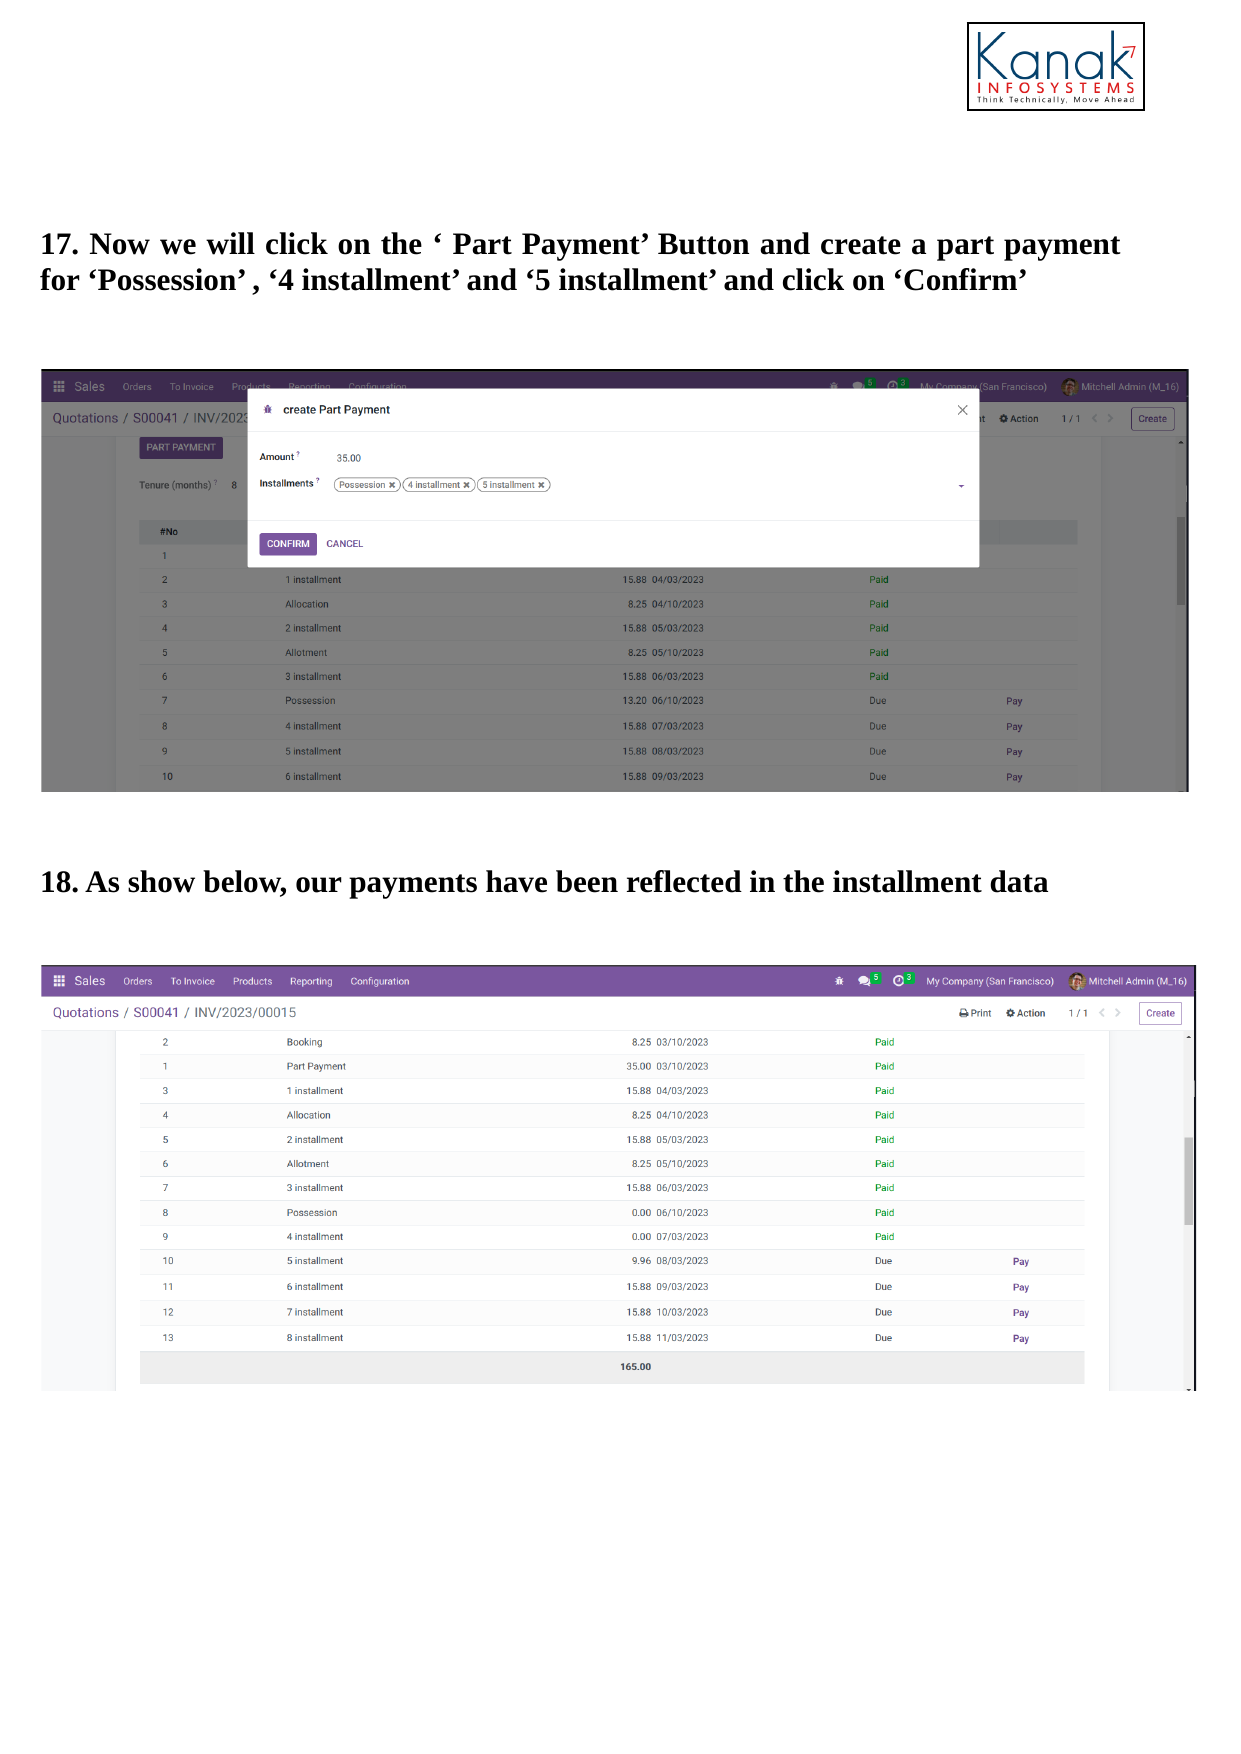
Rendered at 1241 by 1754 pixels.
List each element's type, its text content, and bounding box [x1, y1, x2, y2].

text 17. Now we will click on the ‘ Part Payment’ Button and create a part payment for ‘Possession’ , ‘4 installment’ and ‘5 installment’ and click on ‘Confirm’ [40, 225, 1122, 297]
picture [41, 369, 1189, 792]
picture [969, 24, 1143, 109]
text 18. As show below, our payments have been reflected in the installment data [40, 864, 1122, 899]
picture [41, 965, 1197, 1391]
